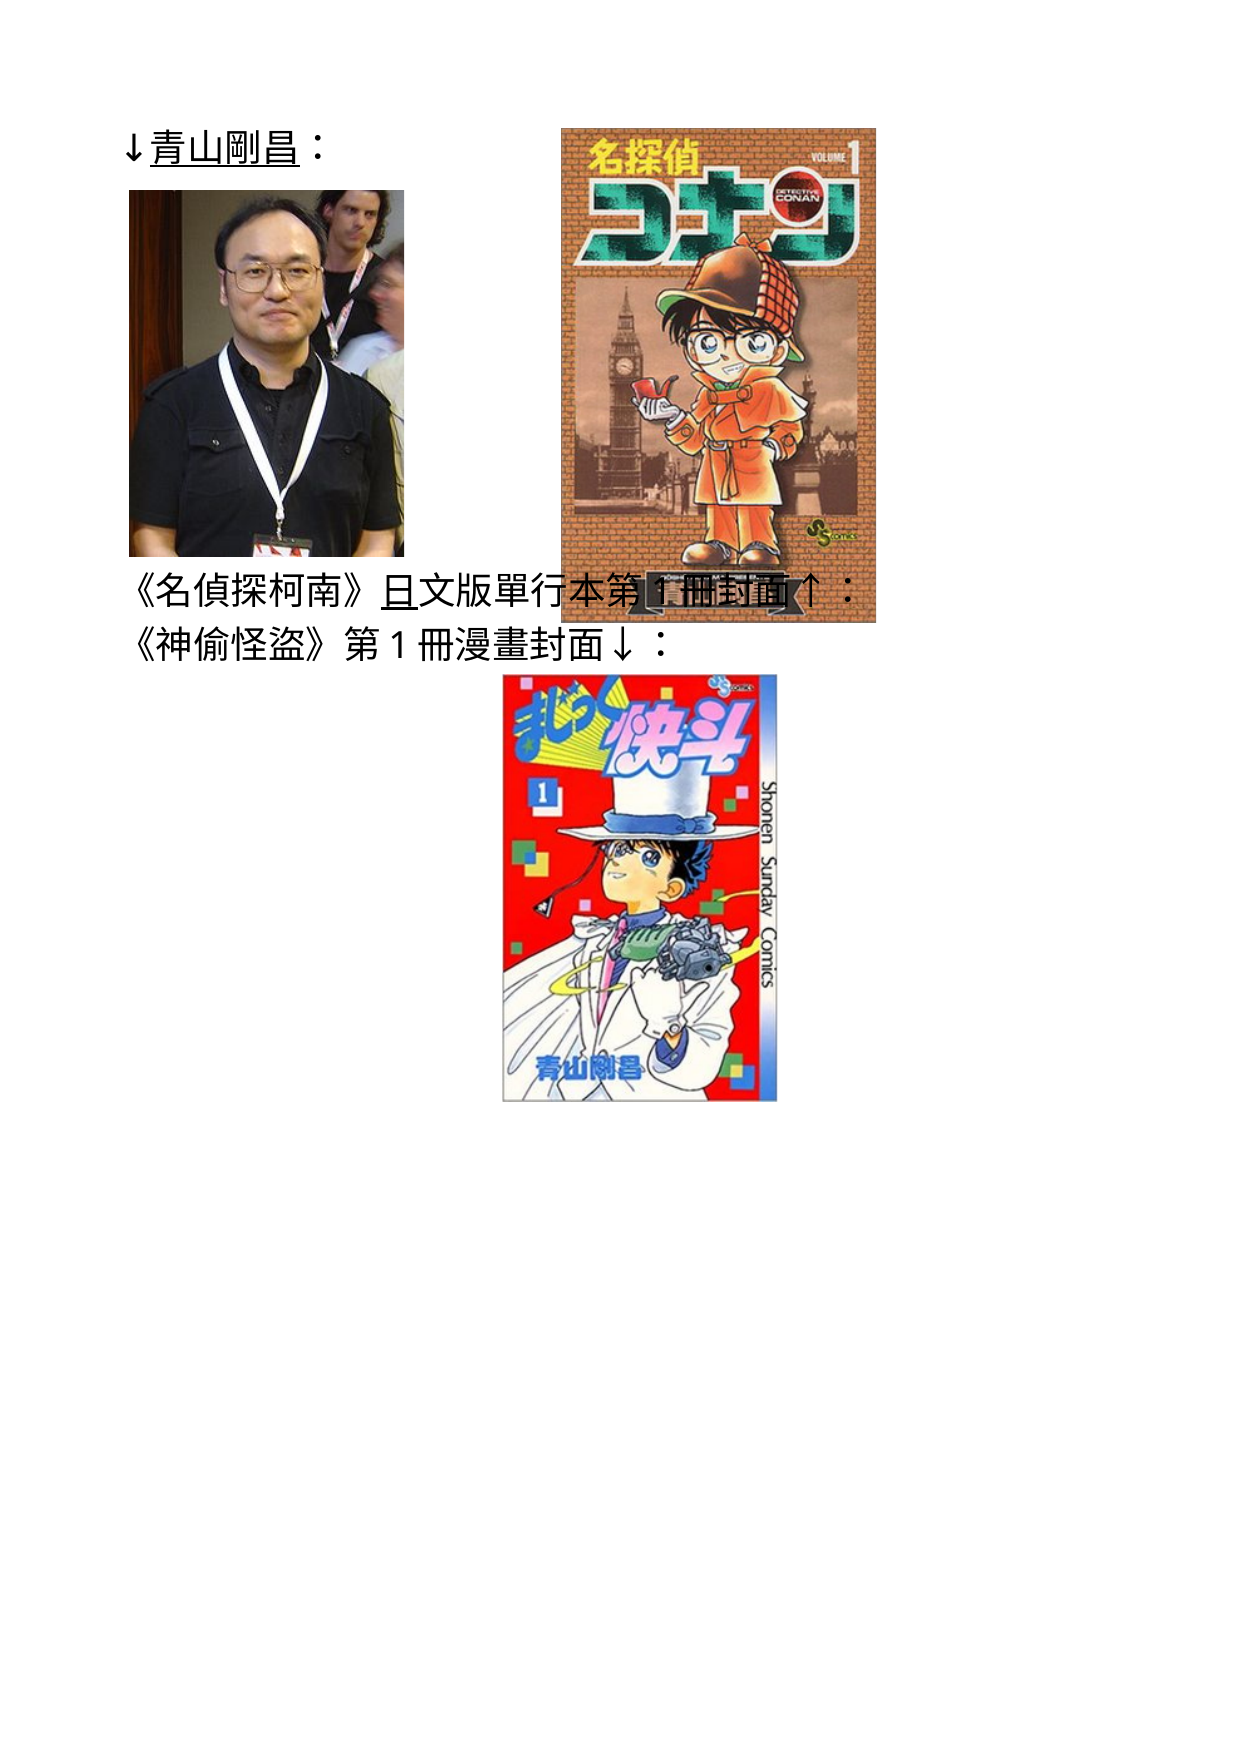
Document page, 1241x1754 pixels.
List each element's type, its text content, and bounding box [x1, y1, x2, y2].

picture [561, 128, 877, 623]
text 《名偵探柯南》日文版單行本第1冊封面↑： [118, 561, 561, 615]
text 《神偷怪盜》第1冊漫畫封面↓： [118, 615, 1122, 670]
text 《名偵探柯南》日文版單行本第1冊封面↑： [877, 561, 1122, 615]
picture [129, 190, 405, 557]
picture [502, 674, 778, 1102]
text ↓青山剛昌： [118, 118, 1122, 173]
